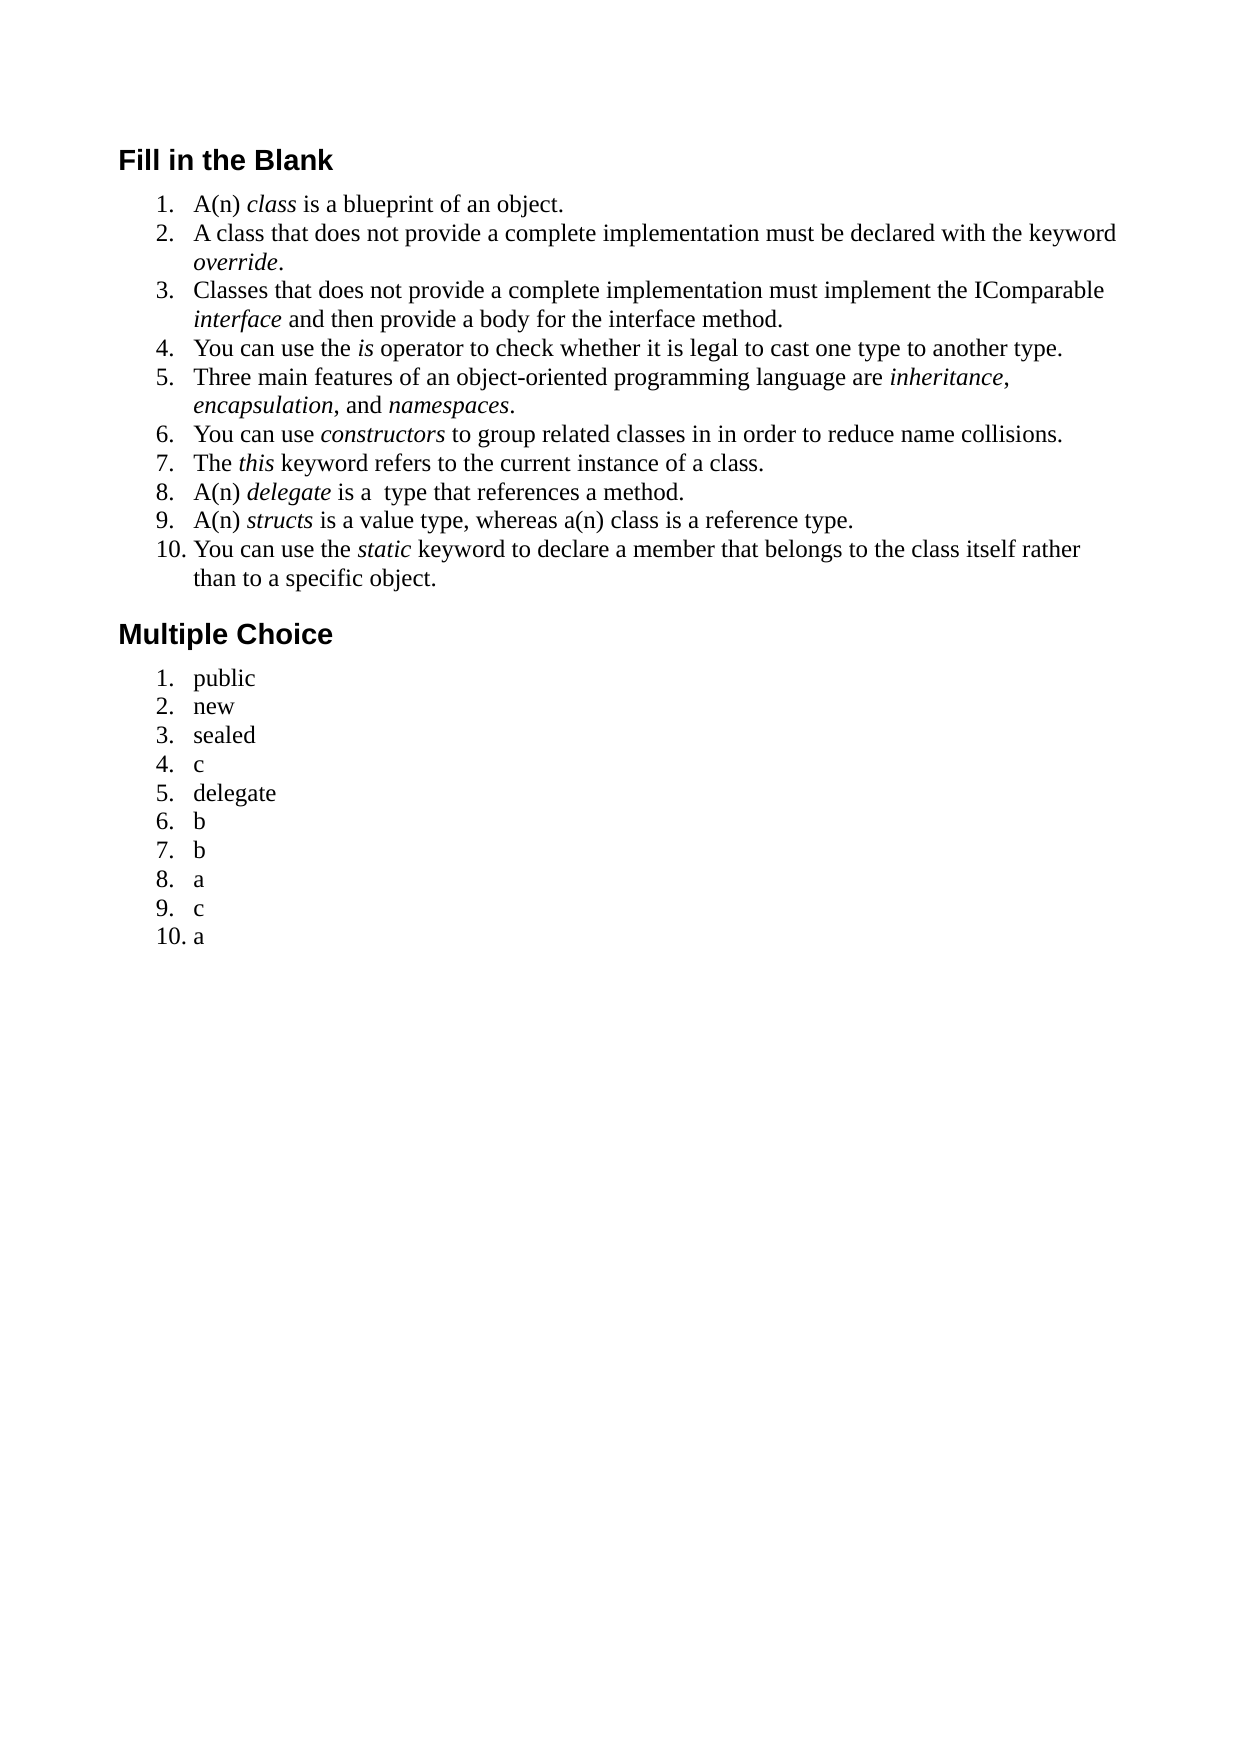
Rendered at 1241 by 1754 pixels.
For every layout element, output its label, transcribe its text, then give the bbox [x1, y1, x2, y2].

list c [156, 749, 1122, 778]
list new [156, 691, 1122, 720]
list You can use constructors to group related classes in in order to reduce name collisions. [156, 419, 1122, 448]
list A class that does not provide a complete implementation must be declared with the keyword override. [156, 218, 1122, 275]
list delegate [156, 778, 1122, 806]
list The this keyword refers to the current instance of a class. [156, 448, 1122, 477]
list a [156, 921, 1122, 950]
list a [156, 864, 1122, 893]
list You can use the static keyword to declare a member that belongs to the class itself rather than to a specific object. [156, 534, 1122, 592]
list c [156, 893, 1122, 921]
list b [156, 835, 1122, 864]
list A(n) class is a blueprint of an object. [156, 189, 1122, 218]
list public [156, 663, 1122, 691]
list Classes that does not provide a complete implementation must implement the IComparable interface and then provide a body for the interface method. [156, 275, 1122, 333]
list sealed [156, 720, 1122, 749]
list A(n) structs is a value type, whereas a(n) class is a reference type. [156, 505, 1122, 534]
subtitle Fill in the Blank [118, 143, 1122, 177]
list b [156, 806, 1122, 835]
list A(n) delegate is a type that references a method. [156, 477, 1122, 505]
subtitle Multiple Choice [118, 617, 1122, 650]
list Three main features of an object-oriented programming language are inheritance, encapsulation, and namespaces. [156, 362, 1122, 419]
list You can use the is operator to check whether it is legal to cast one type to another type. [156, 333, 1122, 362]
